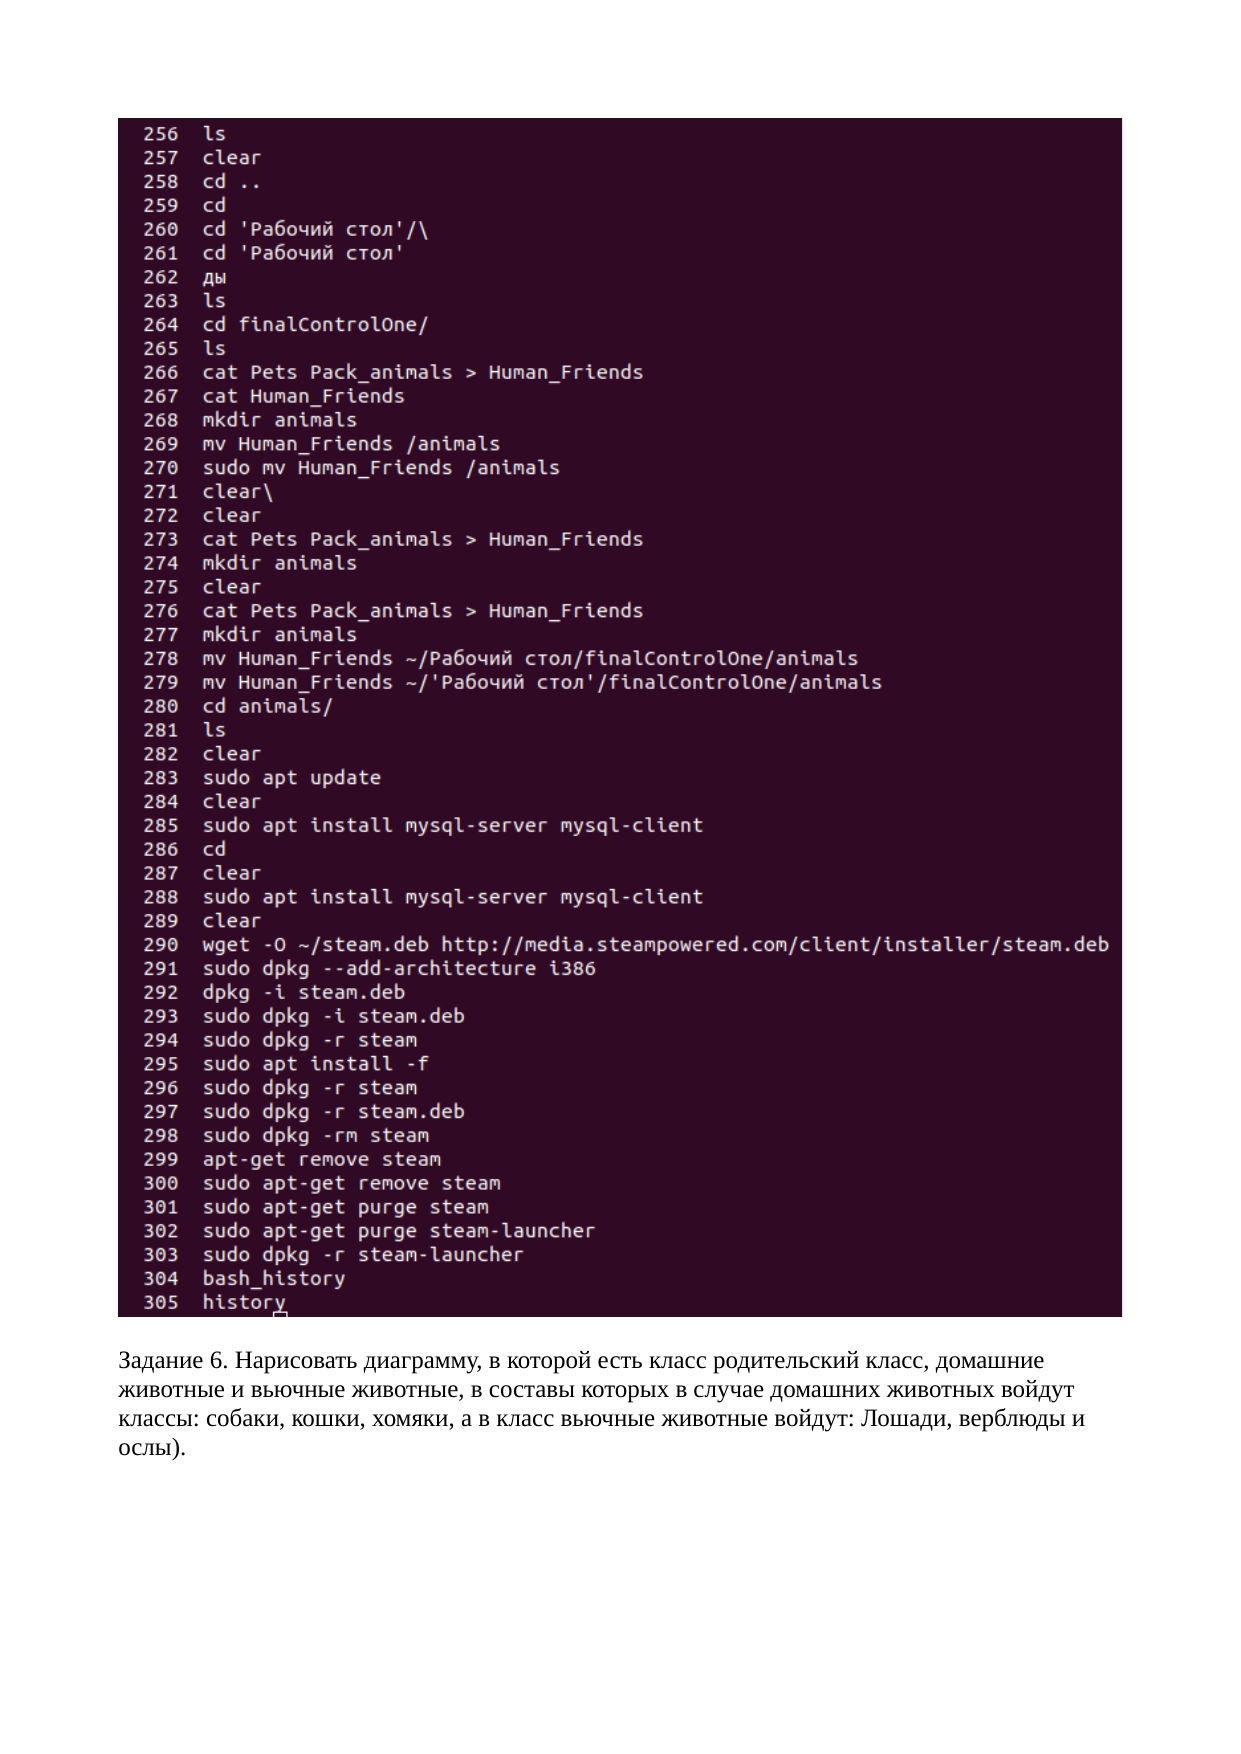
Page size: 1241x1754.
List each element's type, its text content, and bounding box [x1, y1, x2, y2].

picture [118, 118, 1123, 1317]
text Задание 6. Нарисовать диаграмму, в которой есть класс родительский класс, домашние животные и вьючные животные, в составы которых в случае домашних животных войдут классы: собаки, кошки, хомяки, а в класс вьючные животные войдут: Лошади, верблюды и ослы). [118, 1346, 1122, 1461]
